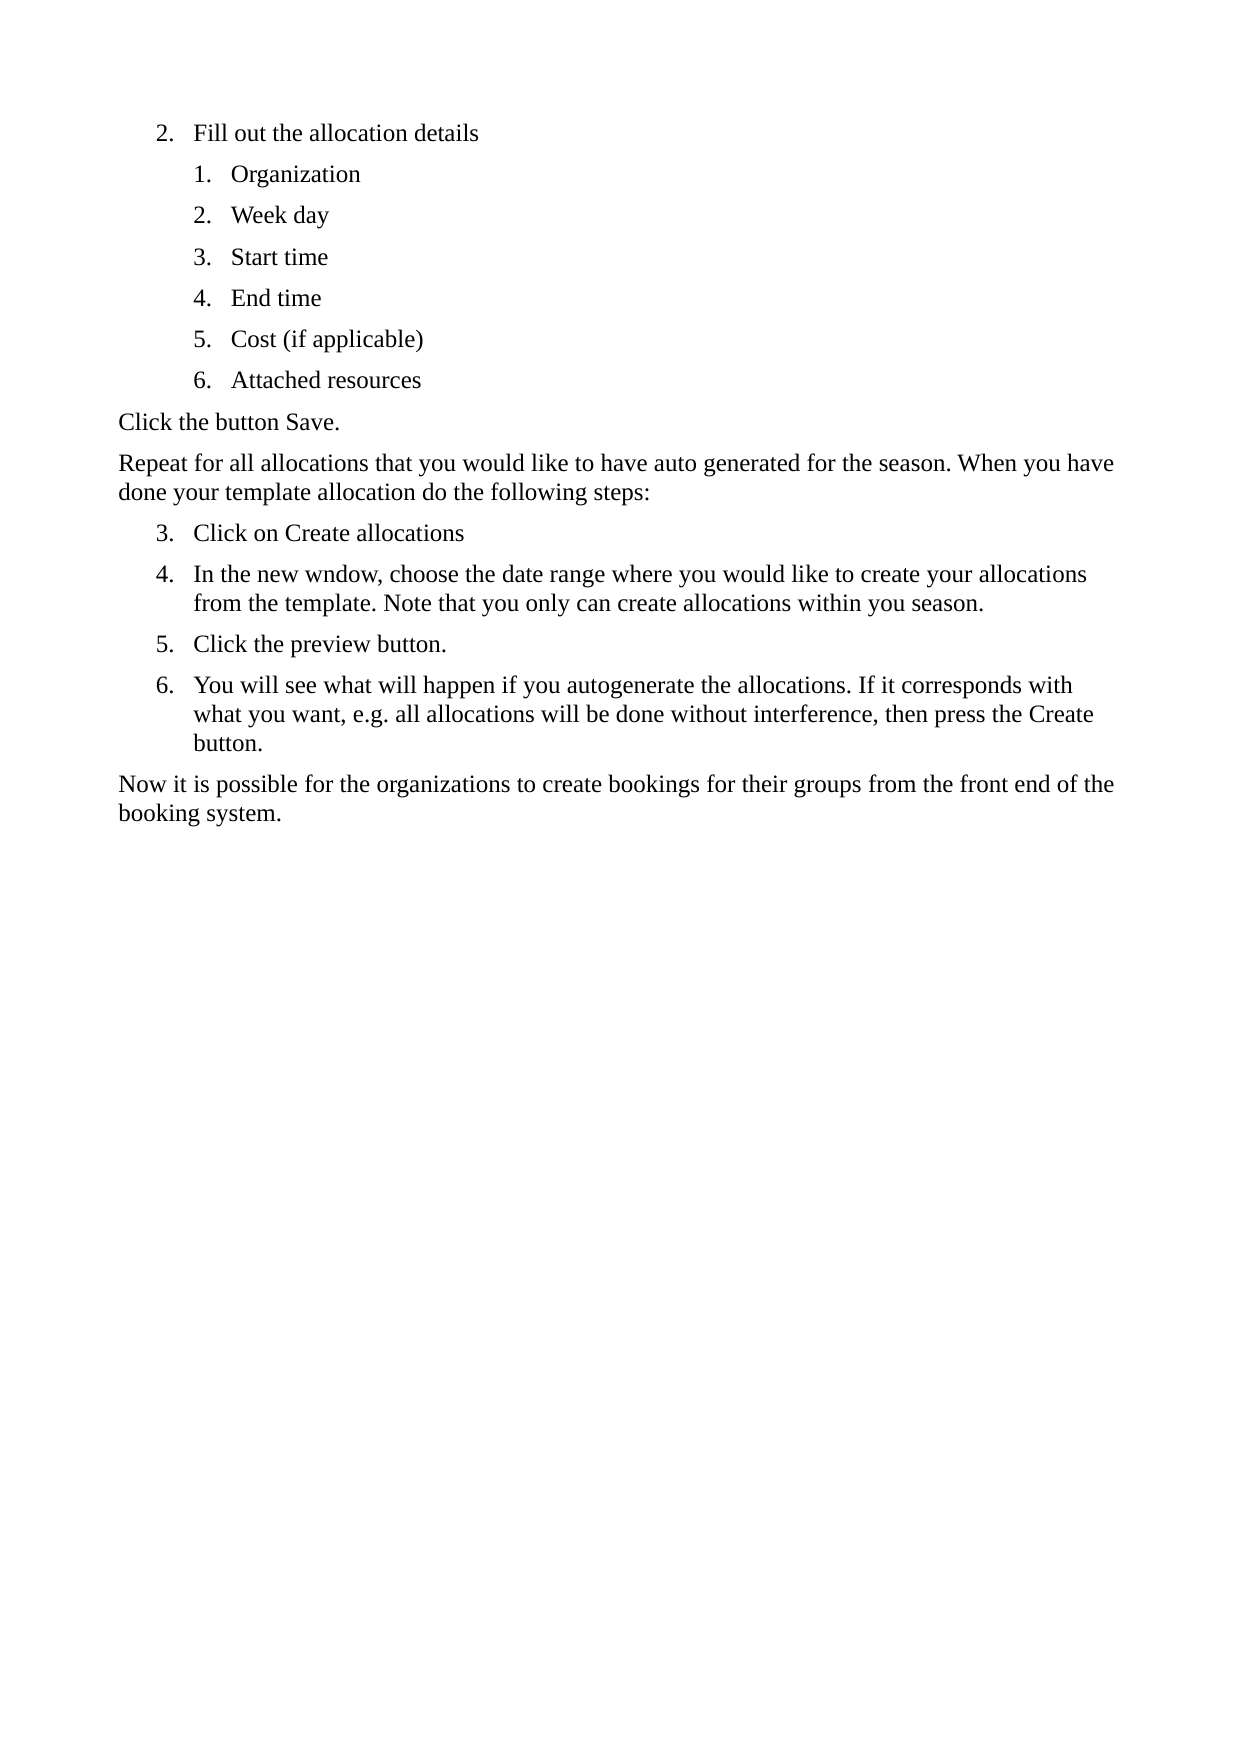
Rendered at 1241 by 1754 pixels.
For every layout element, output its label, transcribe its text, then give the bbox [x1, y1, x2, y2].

list Start time [193, 242, 1122, 271]
text Repeat for all allocations that you would like to have auto generated for the season. When you have done your template allocation do the following steps: [118, 448, 1122, 506]
text Click the button Save. [118, 407, 1122, 436]
list Organization [193, 159, 1122, 188]
list Cost (if applicable) [193, 324, 1122, 353]
list Fill out the allocation details [156, 118, 1122, 147]
list In the new wndow, choose the date range where you would like to create your allocations from the template. Note that you only can create allocations within you season. [156, 559, 1122, 617]
list Click the preview button. [156, 629, 1122, 658]
text Now it is possible for the organizations to create bookings for their groups from the front end of the booking system. [118, 769, 1122, 827]
list Week day [193, 201, 1122, 229]
list Attached resources [193, 366, 1122, 394]
list Click on Create allocations [156, 518, 1122, 547]
list You will see what will happen if you autogenerate the allocations. If it corresponds with what you want, e.g. all allocations will be done without interference, then press the Create button. [156, 671, 1122, 757]
list End time [193, 283, 1122, 312]
